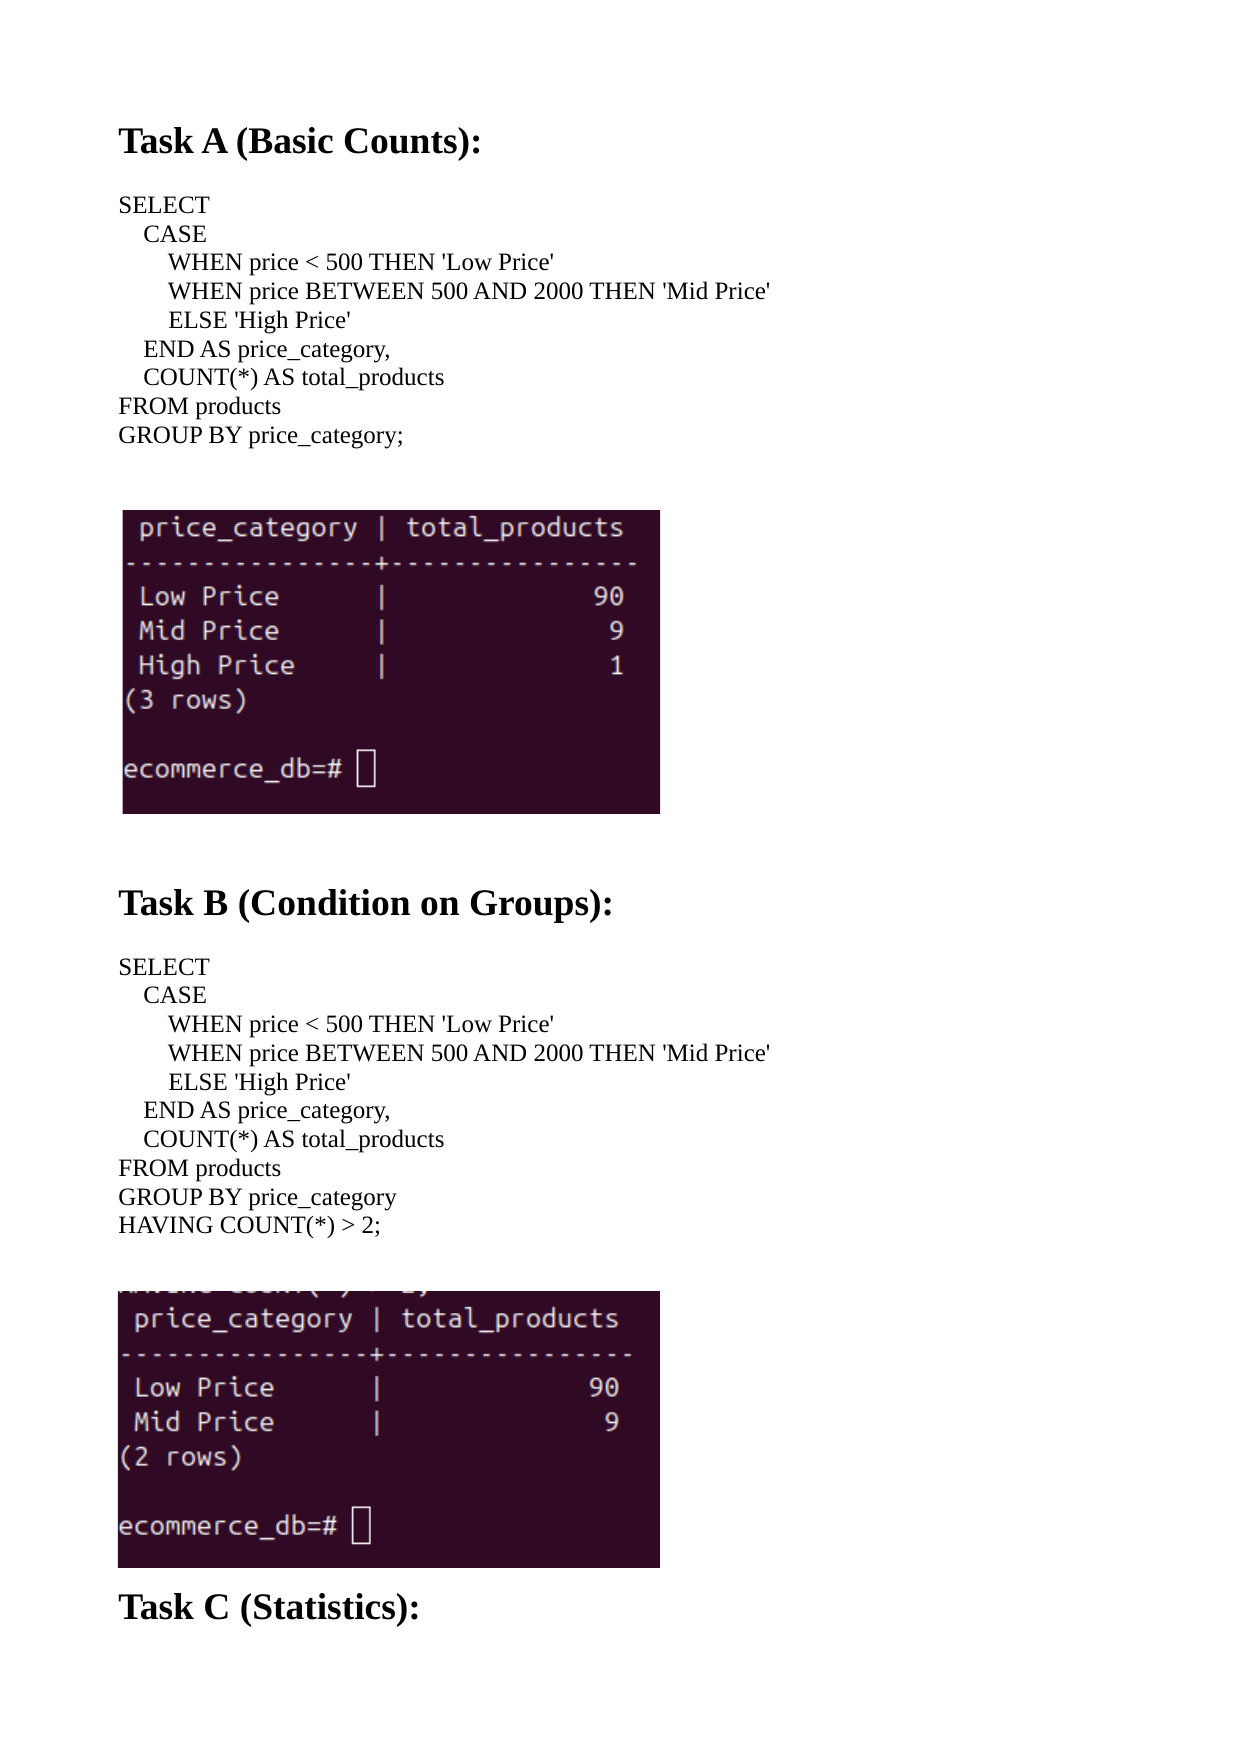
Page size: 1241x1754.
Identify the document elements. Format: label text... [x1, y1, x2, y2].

text FROM products [118, 1153, 1122, 1182]
text SELECT [118, 952, 1122, 981]
text WHEN price < 500 THEN 'Low Price' [118, 247, 1122, 276]
text GROUP BY price_category; [118, 420, 1122, 449]
text END AS price_category, [118, 1096, 1122, 1124]
picture [122, 510, 661, 814]
text Task C (Statistics): [118, 1584, 1122, 1627]
text HAVING COUNT(*) > 2; [118, 1211, 1122, 1239]
text WHEN price < 500 THEN 'Low Price' [118, 1009, 1122, 1038]
text SELECT [118, 190, 1122, 219]
text WHEN price BETWEEN 500 AND 2000 THEN 'Mid Price' [118, 276, 1122, 305]
text COUNT(*) AS total_products [118, 362, 1122, 391]
picture [117, 1291, 660, 1568]
text Task B (Condition on Groups): [118, 880, 1122, 923]
text FROM products [118, 391, 1122, 420]
text ELSE 'High Price' [118, 1067, 1122, 1096]
text CASE [118, 981, 1122, 1009]
text ELSE 'High Price' [118, 305, 1122, 334]
text END AS price_category, [118, 334, 1122, 362]
text CASE [118, 219, 1122, 247]
text WHEN price BETWEEN 500 AND 2000 THEN 'Mid Price' [118, 1038, 1122, 1067]
text Task A (Basic Counts): [118, 118, 1122, 161]
text GROUP BY price_category [118, 1182, 1122, 1211]
text COUNT(*) AS total_products [118, 1124, 1122, 1153]
